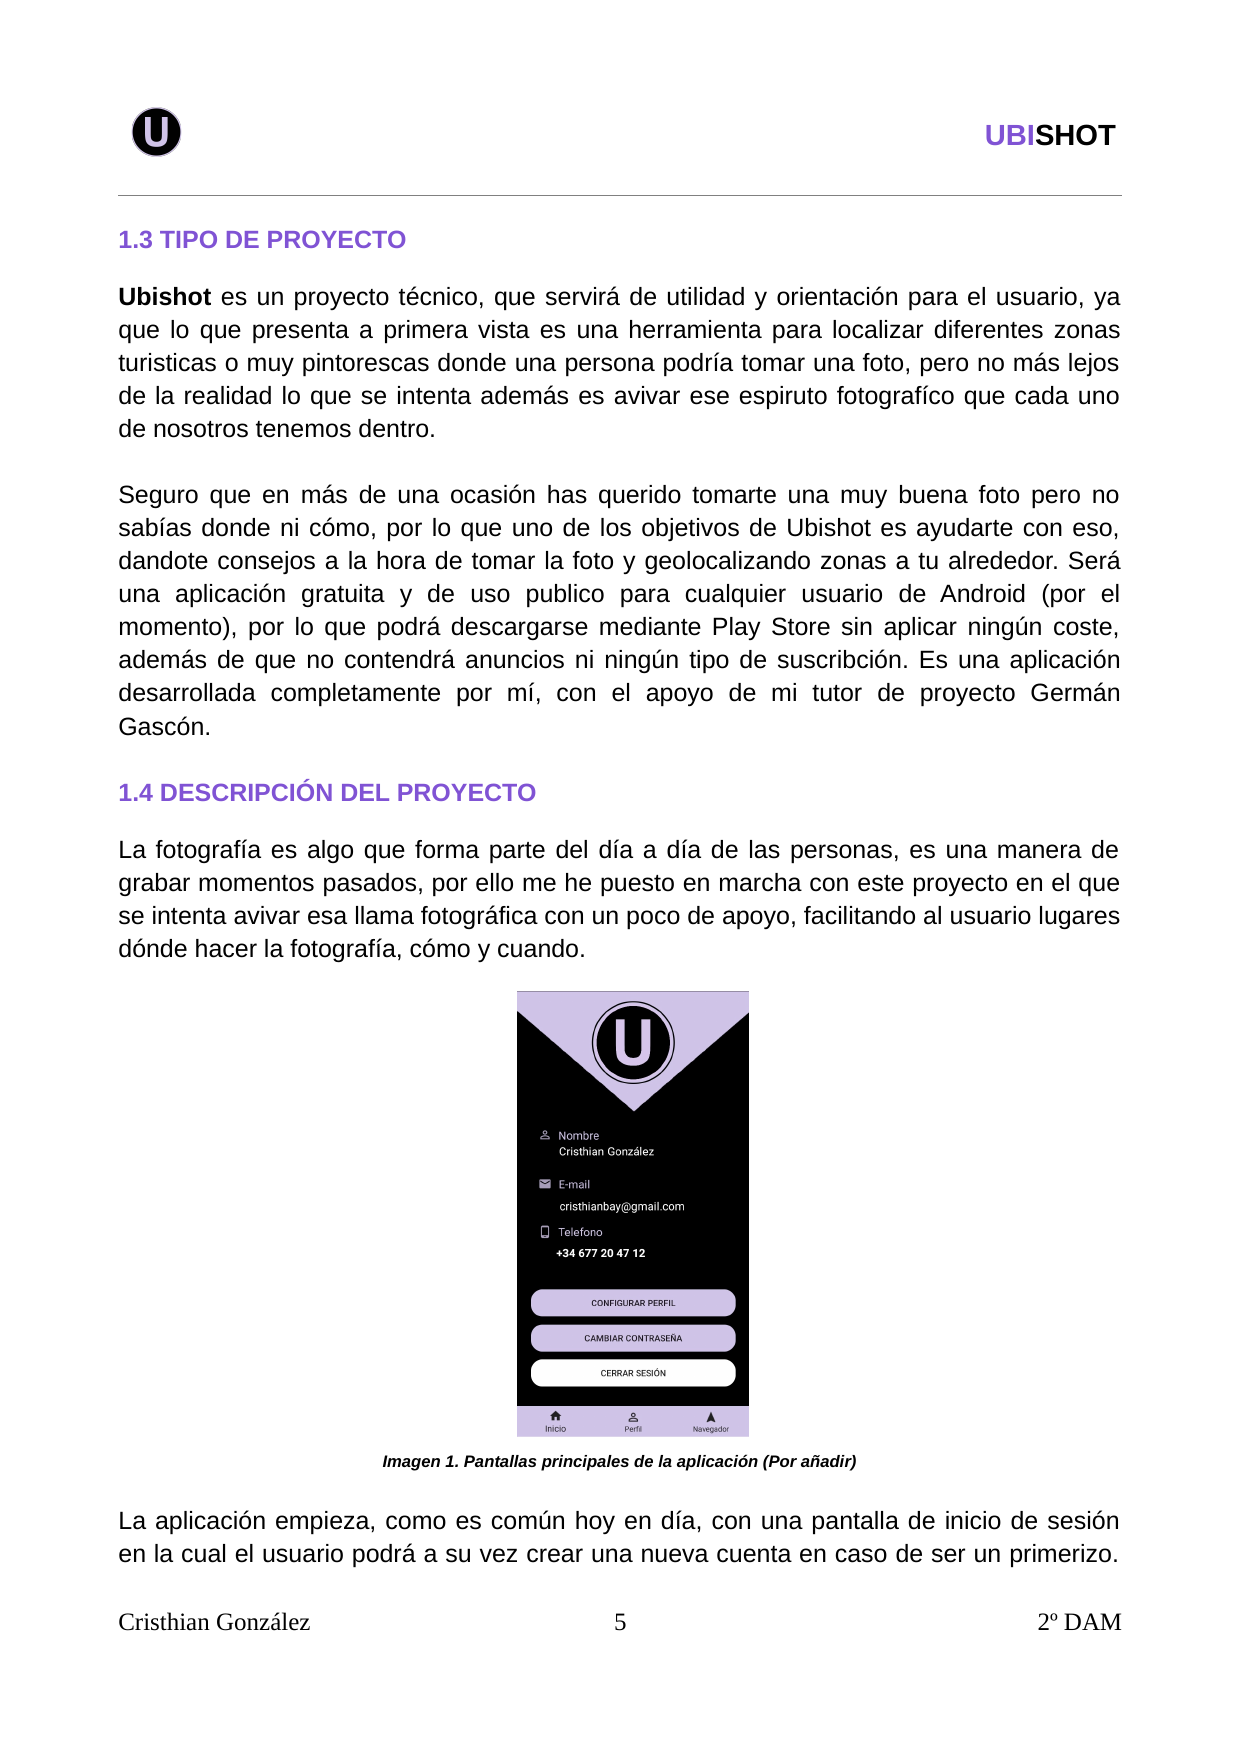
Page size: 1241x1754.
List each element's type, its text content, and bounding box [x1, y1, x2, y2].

picture [517, 991, 749, 1437]
text 1.4 DESCRIPCIÓN DEL PROYECTO [118, 777, 1122, 806]
text La fotografía es algo que forma parte del día a día de las personas, es una manera de grabar momentos pasados, por ello me he puesto en marcha con este proyecto en el que se intenta avivar esa llama fotográfica con un poco de apoyo, facilitando al usuario lugares dónde hacer la fotografía, cómo y cuando. [118, 835, 1122, 963]
text Imagen 1. Pantallas principales de la aplicación (Por añadir) [118, 1451, 1122, 1471]
picture [130, 106, 183, 158]
text Ubishot es un proyecto técnico, que servirá de utilidad y orientación para el usuario, ya que lo que presenta a primera vista es una herramienta para localizar diferentes zonas turisticas o muy pintorescas donde una persona podría tomar una foto, pero no más lejos de la realidad lo que se intenta además es avivar ese espiruto fotografíco que cada uno de nosotros tenemos dentro. [118, 282, 1122, 443]
text 1.3 TIPO DE PROYECTO [118, 225, 1122, 253]
text Seguro que en más de una ocasión has querido tomarte una muy buena foto pero no sabías donde ni cómo, por lo que uno de los objetivos de Ubishot es ayudarte con eso, dandote consejos a la hora de tomar la foto y geolocalizando zonas a tu alrededor. Será una aplicación gratuita y de uso publico para cualquier usuario de Android (por el momento), por lo que podrá descargarse mediante Play Store sin aplicar ningún coste, además de que no contendrá anuncios ni ningún tipo de suscribción. Es una aplicación desarrollada completamente por mí, con el apoyo de mi tutor de proyecto Germán Gascón. [118, 480, 1122, 740]
text La aplicación empieza, como es común hoy en día, con una pantalla de inicio de sesión en la cual el usuario podrá a su vez crear una nueva cuenta en caso de ser un primerizo. [118, 1506, 1122, 1568]
